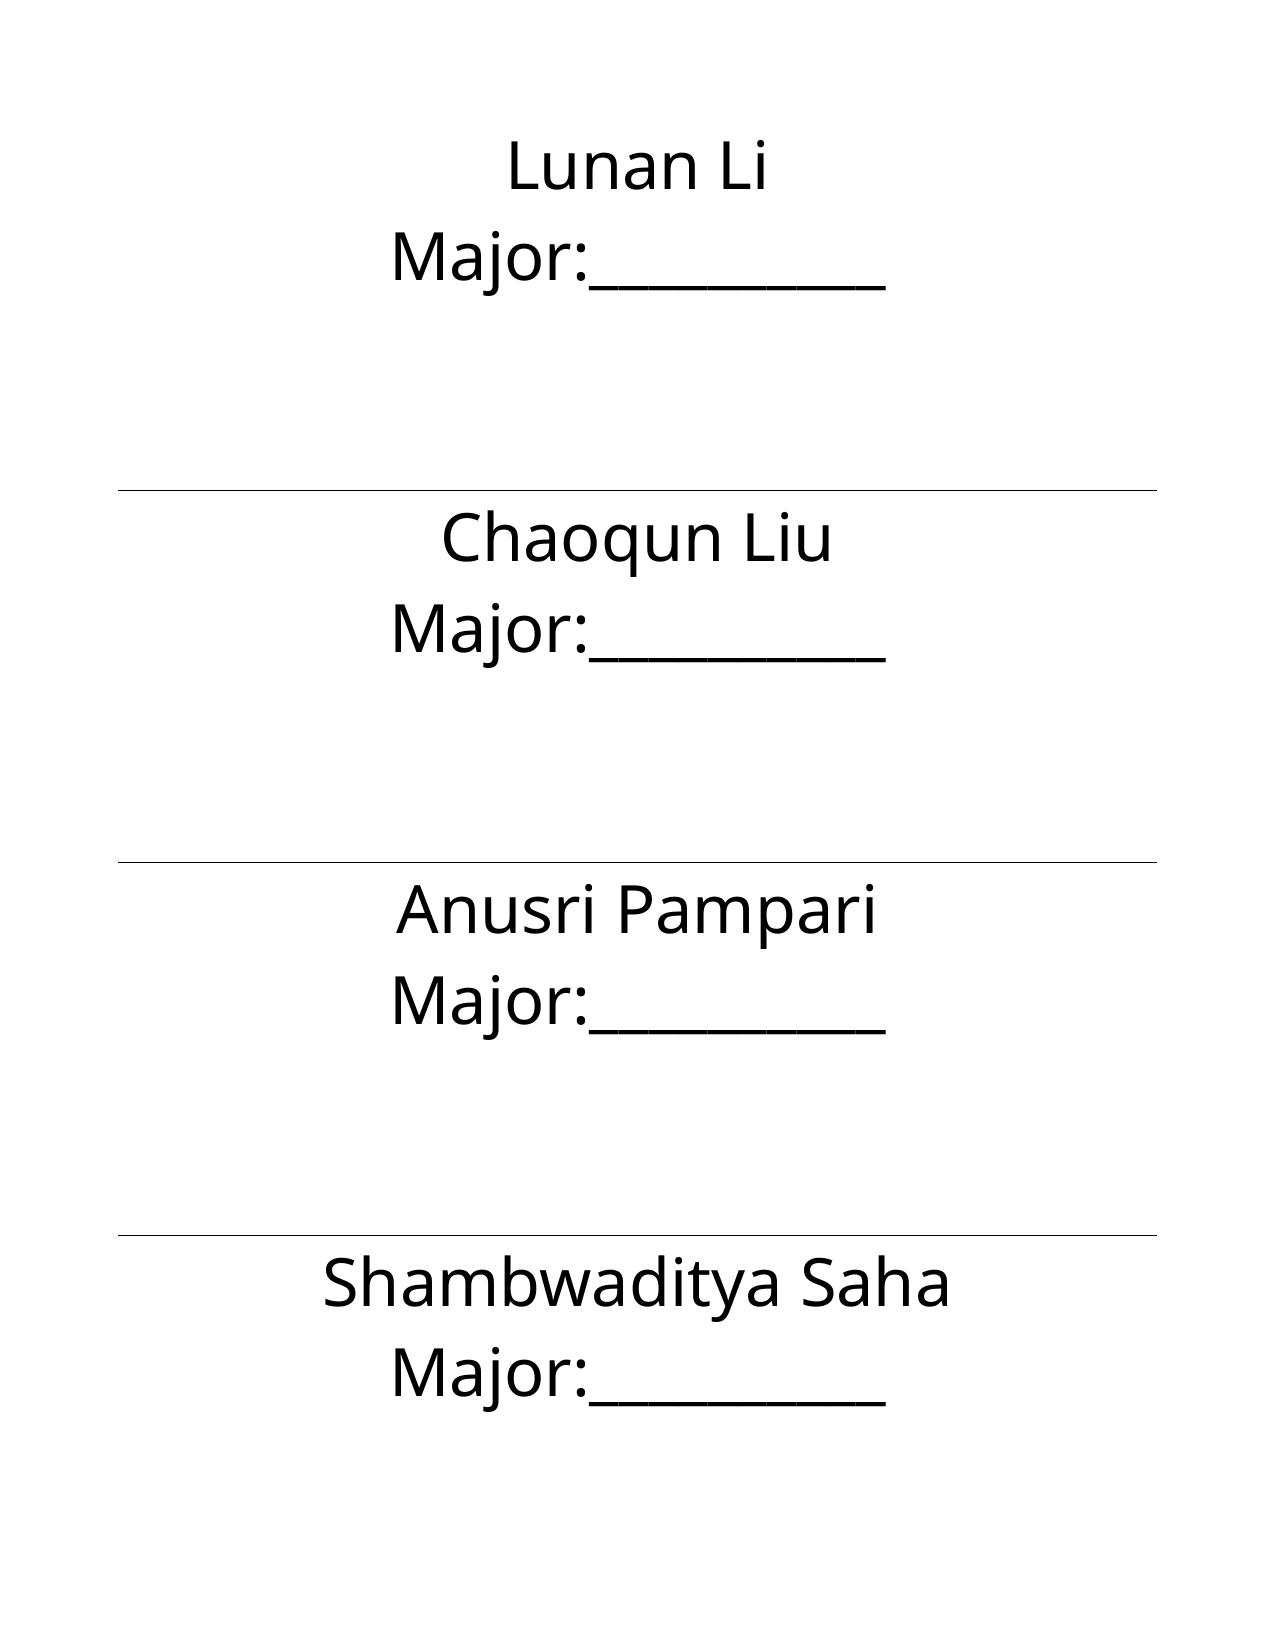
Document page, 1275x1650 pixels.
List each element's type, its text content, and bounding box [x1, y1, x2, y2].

text Major:__________ [118, 209, 1157, 300]
text Major:__________ [118, 581, 1157, 672]
text Chaoqun Liu [118, 491, 1157, 581]
text Shambwaditya Saha [118, 1236, 1157, 1326]
text Anusri Pampari [118, 863, 1157, 953]
text Major:__________ [118, 953, 1157, 1044]
text Lunan Li [118, 118, 1157, 209]
text Major:__________ [118, 1326, 1157, 1416]
